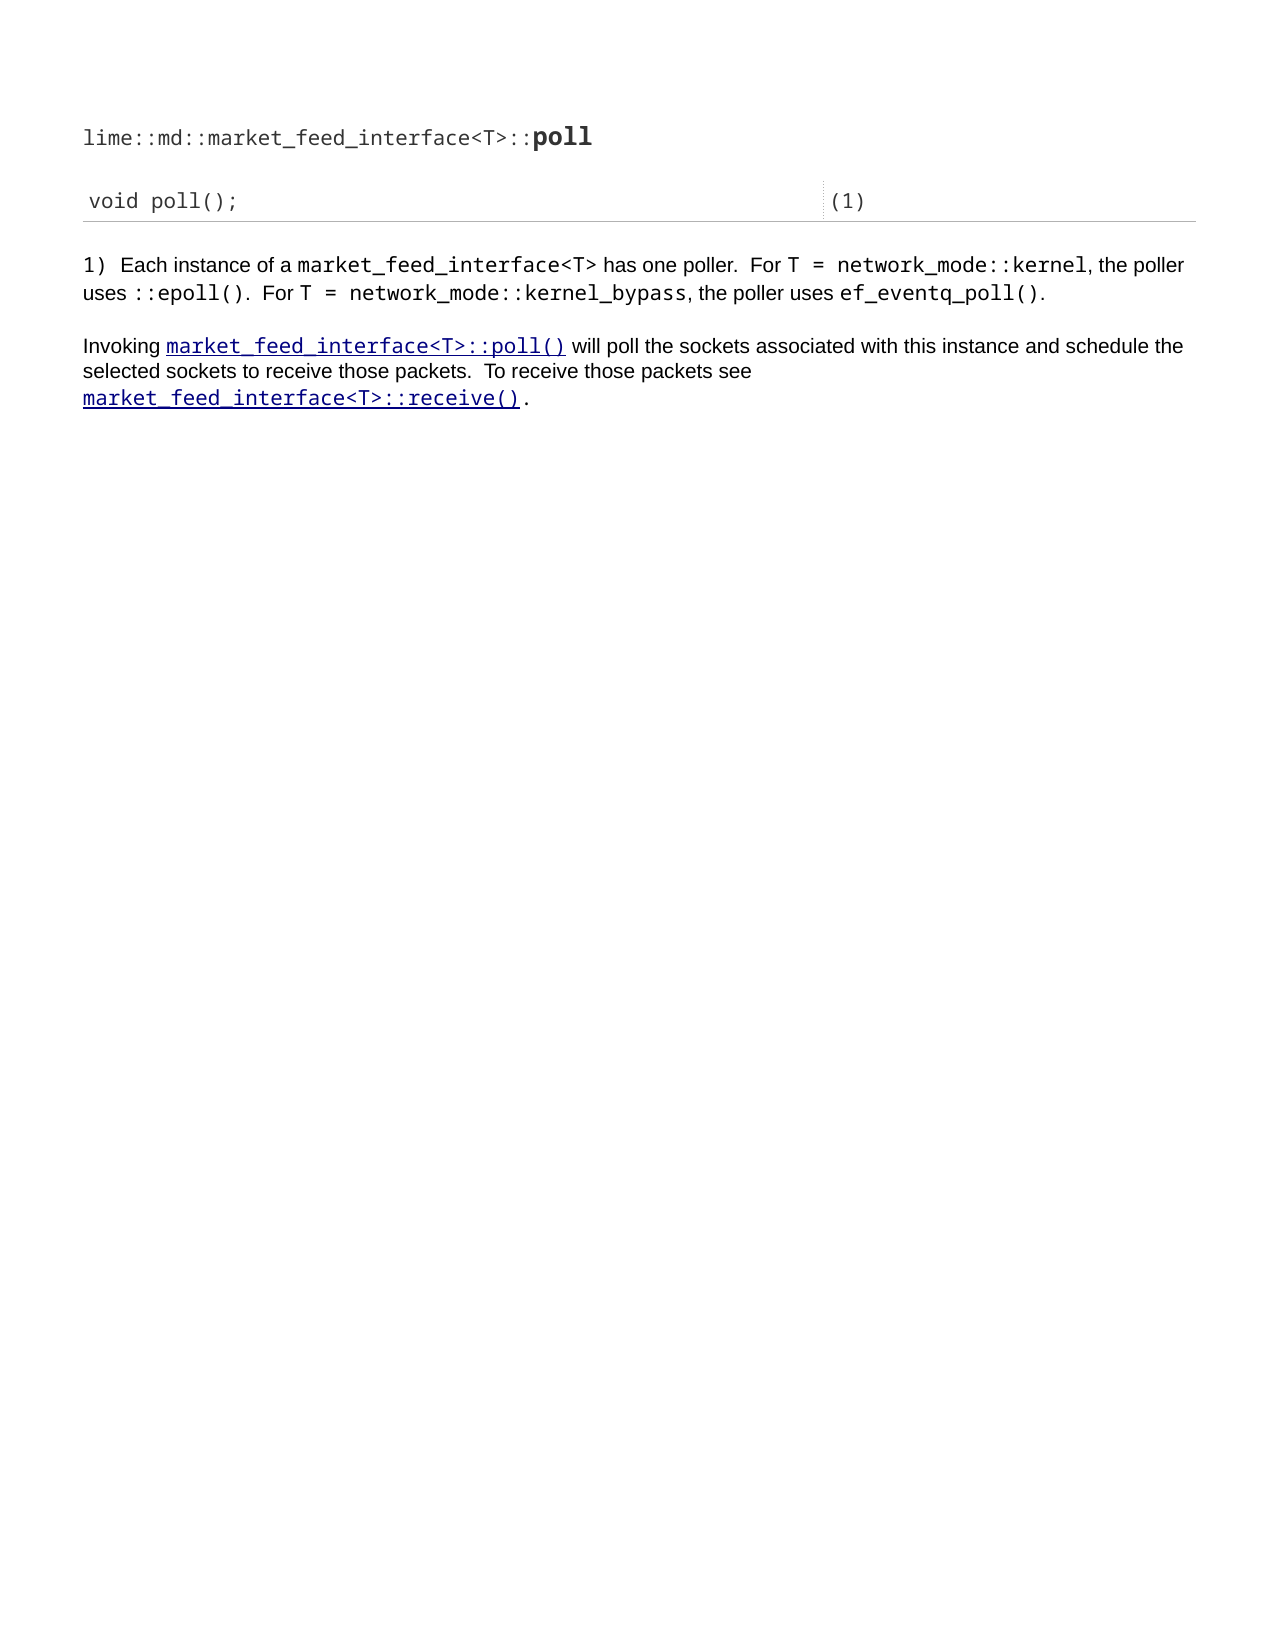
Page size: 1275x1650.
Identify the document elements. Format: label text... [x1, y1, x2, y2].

table_header void poll(); [83, 181, 823, 221]
text 1) Each instance of a market_feed_interface<T> has one poller. For T = network_mode::kernel, the poller uses ::epoll(). For T = network_mode::kernel_bypass, the poller uses ef_eventq_poll(). Invoking market_feed_interface<T>::poll() will poll the sockets associated with this instance and schedule the selected sockets to receive those packets. To receive those packets see market_feed_interface<T>::receive(). [83, 222, 1196, 412]
table_header (1) [823, 181, 1196, 221]
text lime::md::market_feed_interface<T>::poll [83, 118, 1196, 181]
